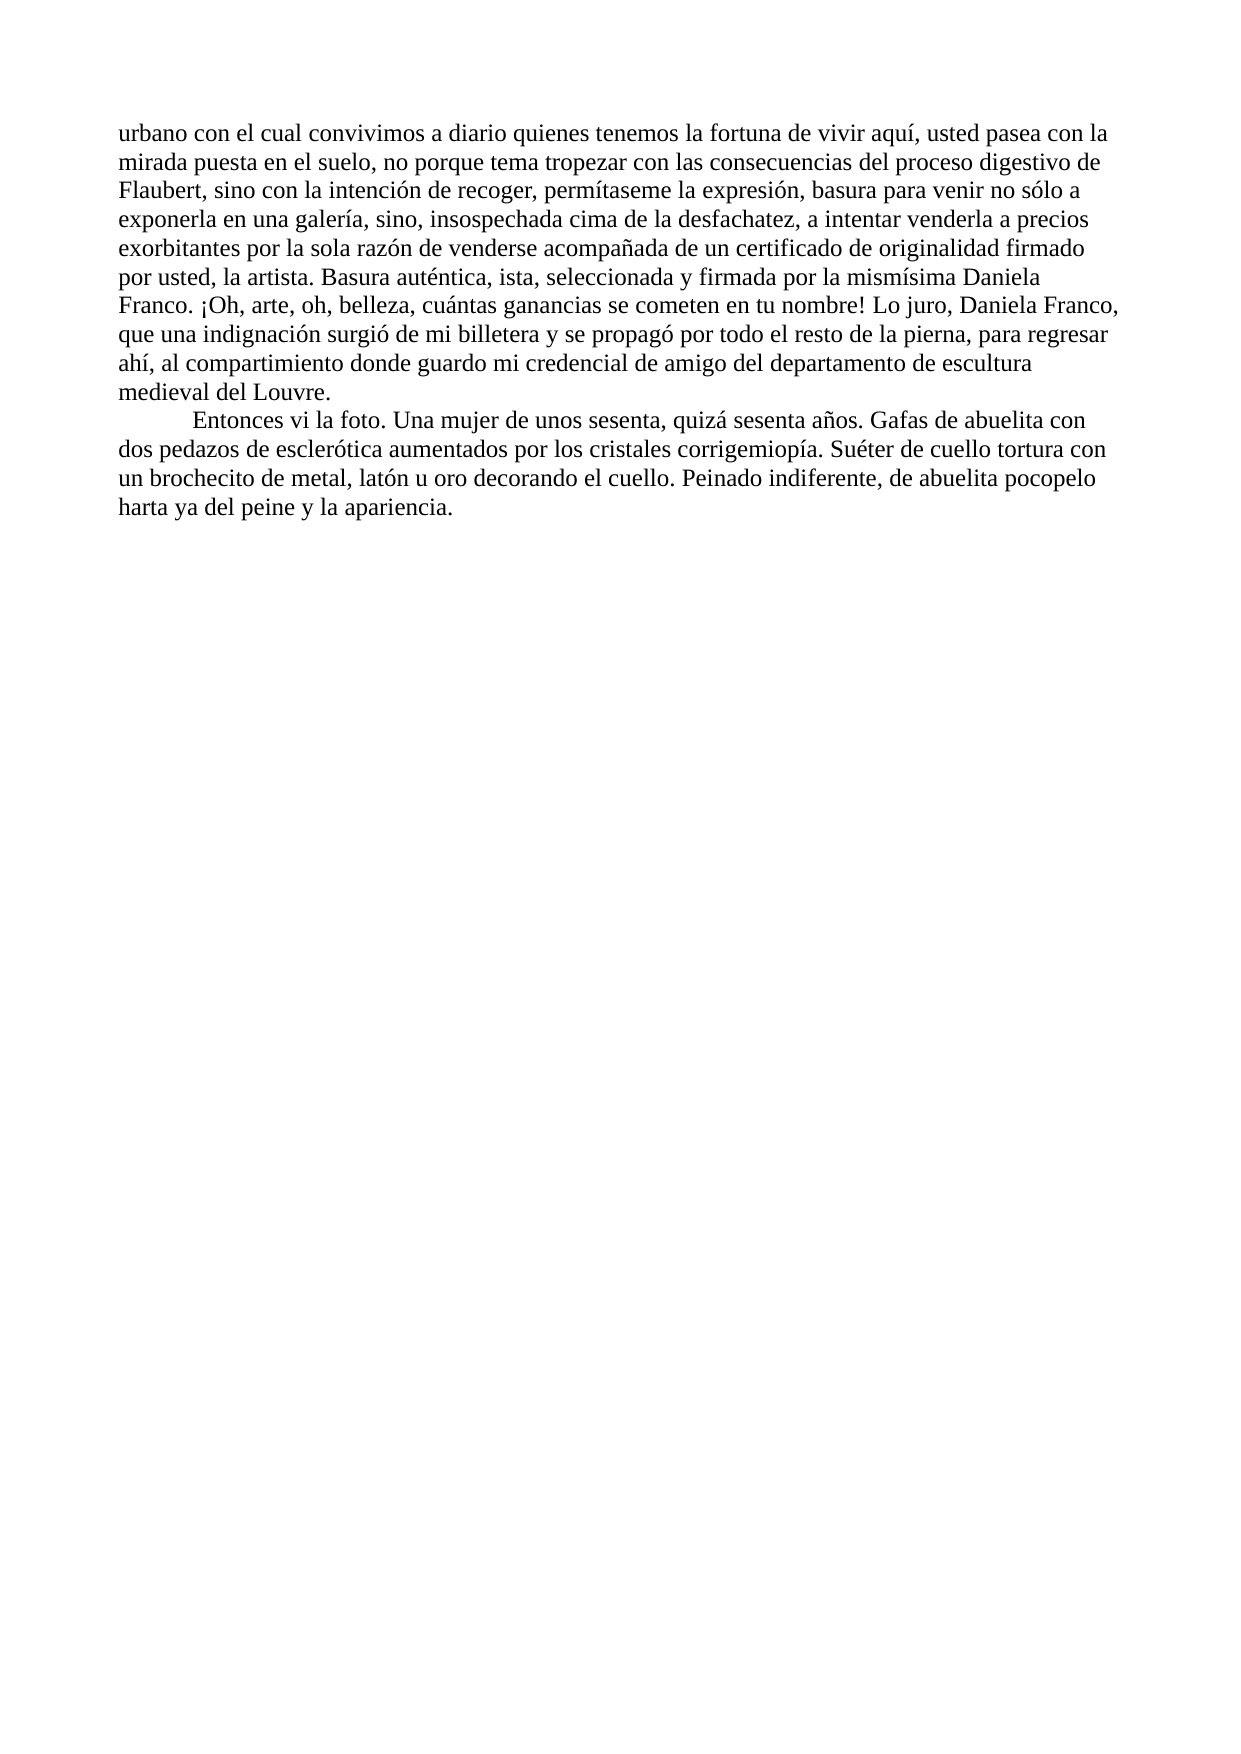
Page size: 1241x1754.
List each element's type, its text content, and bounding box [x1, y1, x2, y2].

text urbano con el cual convivimos a diario quienes tenemos la fortuna de vivir aquí, usted pasea con la mirada puesta en el suelo, no porque tema tropezar con las consecuencias del proceso digestivo de Flaubert, sino con la intención de recoger, permítaseme la expresión, basura para venir no sólo a exponerla en una galería, sino, insospechada cima de la desfachatez, a intentar venderla a precios exorbitantes por la sola razón de venderse acompañada de un certificado de originalidad firmado por usted, la artista. Basura auténtica, ista, seleccionada y firmada por la mismísima Daniela Franco. ¡Oh, arte, oh, belleza, cuántas ganancias se cometen en tu nombre! Lo juro, Daniela Franco, que una indignación surgió de mi billetera y se propagó por todo el resto de la pierna, para regresar ahí, al compartimiento donde guardo mi credencial de amigo del departamento de escultura medieval del Louvre. [118, 118, 1122, 406]
text Entonces vi la foto. Una mujer de unos sesenta, quizá sesenta años. Gafas de abuelita con dos pedazos de esclerótica aumentados por los cristales corrigemiopía. Suéter de cuello tortura con un brochecito de metal, latón u oro decorando el cuello. Peinado indiferente, de abuelita pocopelo harta ya del peine y la apariencia. [118, 406, 1122, 521]
